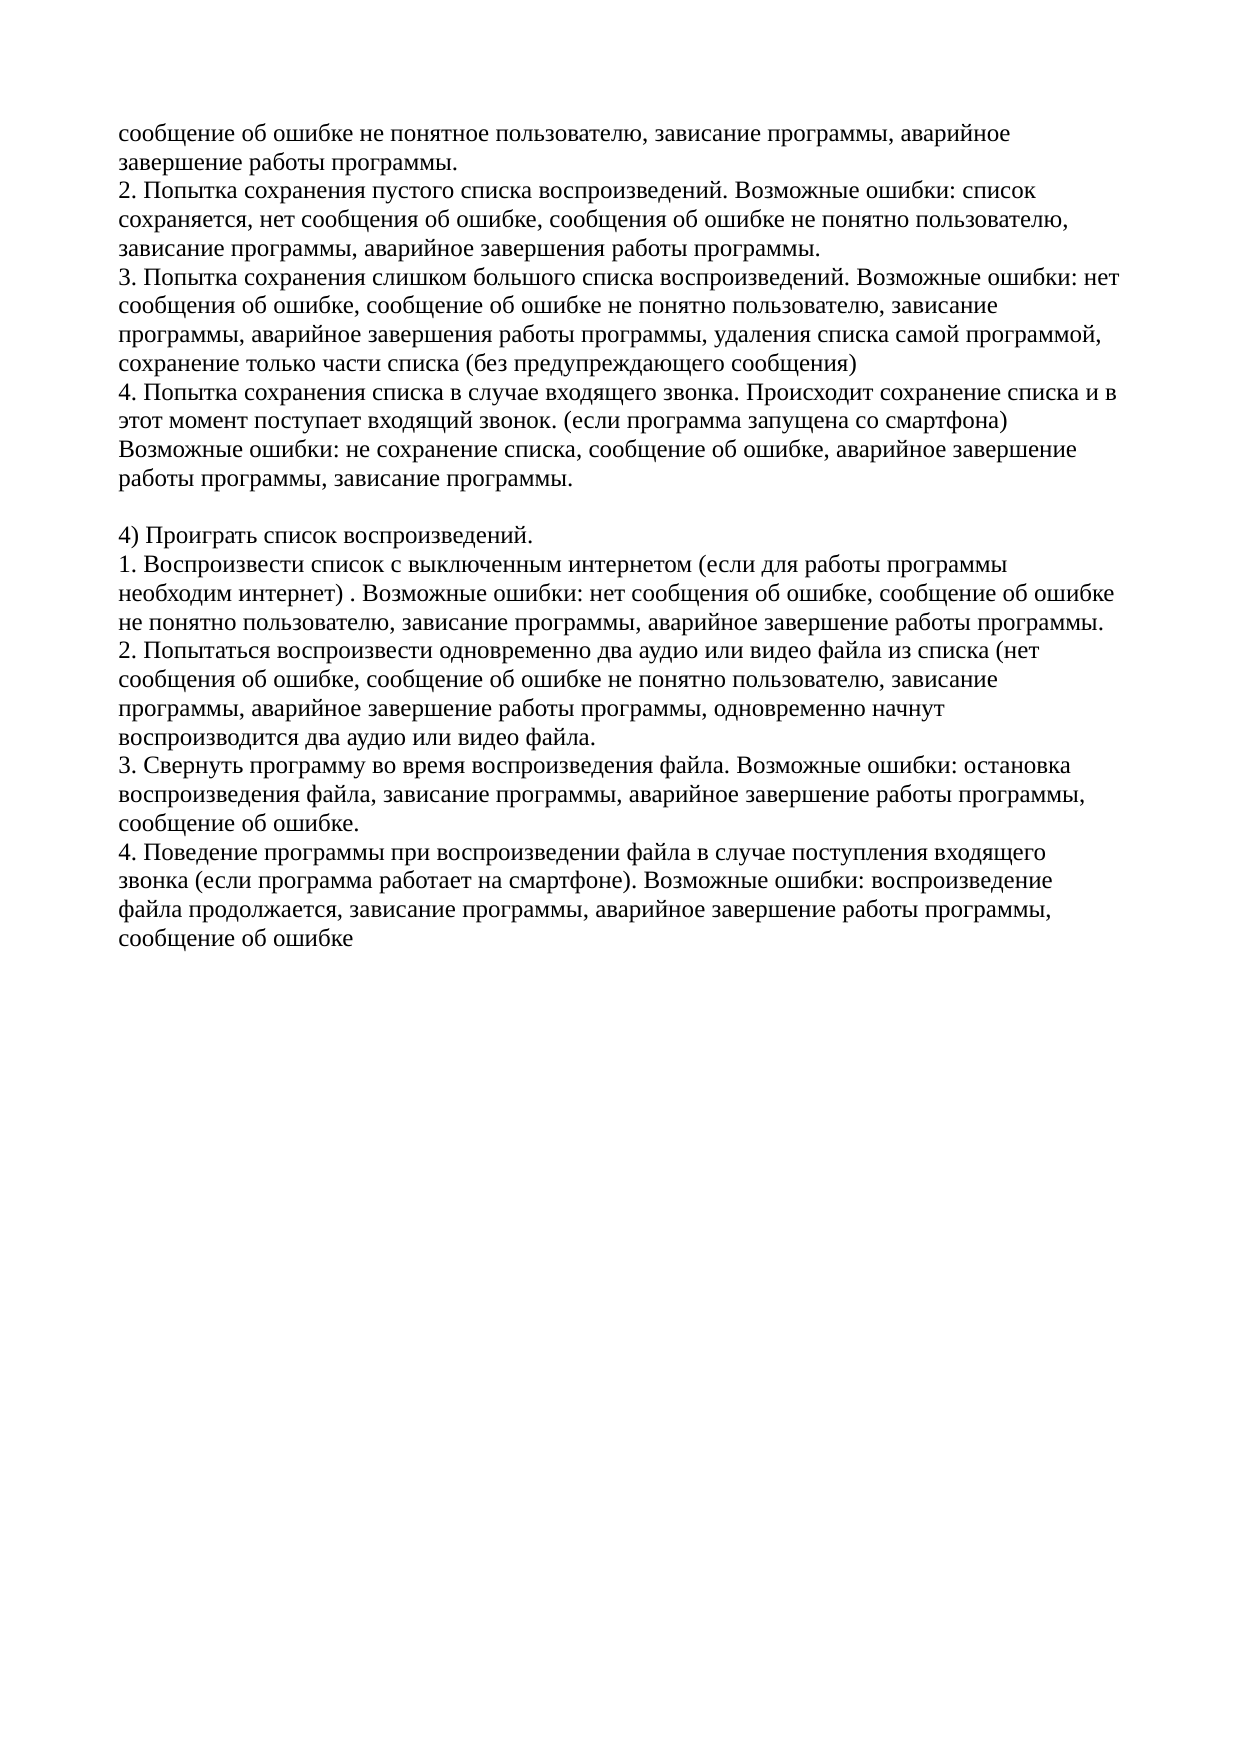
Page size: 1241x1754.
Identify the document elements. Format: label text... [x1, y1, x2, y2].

text 4. Попытка сохранения списка в случае входящего звонка. Происходит сохранение списка и в этот момент поступает входящий звонок. (если программа запущена со смартфона) Возможные ошибки: не сохранение списка, сообщение об ошибке, аварийное завершение работы программы, зависание программы. [118, 377, 1122, 492]
text 3. Свернуть программу во время воспроизведения файла. Возможные ошибки: остановка воспроизведения файла, зависание программы, аварийное завершение работы программы, сообщение об ошибке. [118, 751, 1122, 837]
text 4) Проиграть список воспроизведений. [118, 521, 1122, 549]
text 4. Поведение программы при воспроизведении файла в случае поступления входящего звонка (если программа работает на смартфоне). Возможные ошибки: воспроизведение файла продолжается, зависание программы, аварийное завершение работы программы, сообщение об ошибке [118, 837, 1122, 952]
text 1. Воспроизвести список с выключенным интернетом (если для работы программы необходим интернет) . Возможные ошибки: нет сообщения об ошибке, сообщение об ошибке не понятно пользователю, зависание программы, аварийное завершение работы программы. [118, 549, 1122, 636]
text 2. Попытаться воспроизвести одновременно два аудио или видео файла из списка (нет сообщения об ошибке, сообщение об ошибке не понятно пользователю, зависание программы, аварийное завершение работы программы, одновременно начнут воспроизводится два аудио или видео файла. [118, 636, 1122, 751]
text 3. Попытка сохранения слишком большого списка воспроизведений. Возможные ошибки: нет сообщения об ошибке, сообщение об ошибке не понятно пользователю, зависание программы, аварийное завершения работы программы, удаления списка самой программой, сохранение только части списка (без предупреждающего сообщения) [118, 262, 1122, 377]
text 2. Попытка сохранения пустого списка воспроизведений. Возможные ошибки: список сохраняется, нет сообщения об ошибке, сообщения об ошибке не понятно пользователю, зависание программы, аварийное завершения работы программы. [118, 176, 1122, 262]
text сообщение об ошибке не понятное пользователю, зависание программы, аварийное завершение работы программы. [118, 118, 1122, 176]
